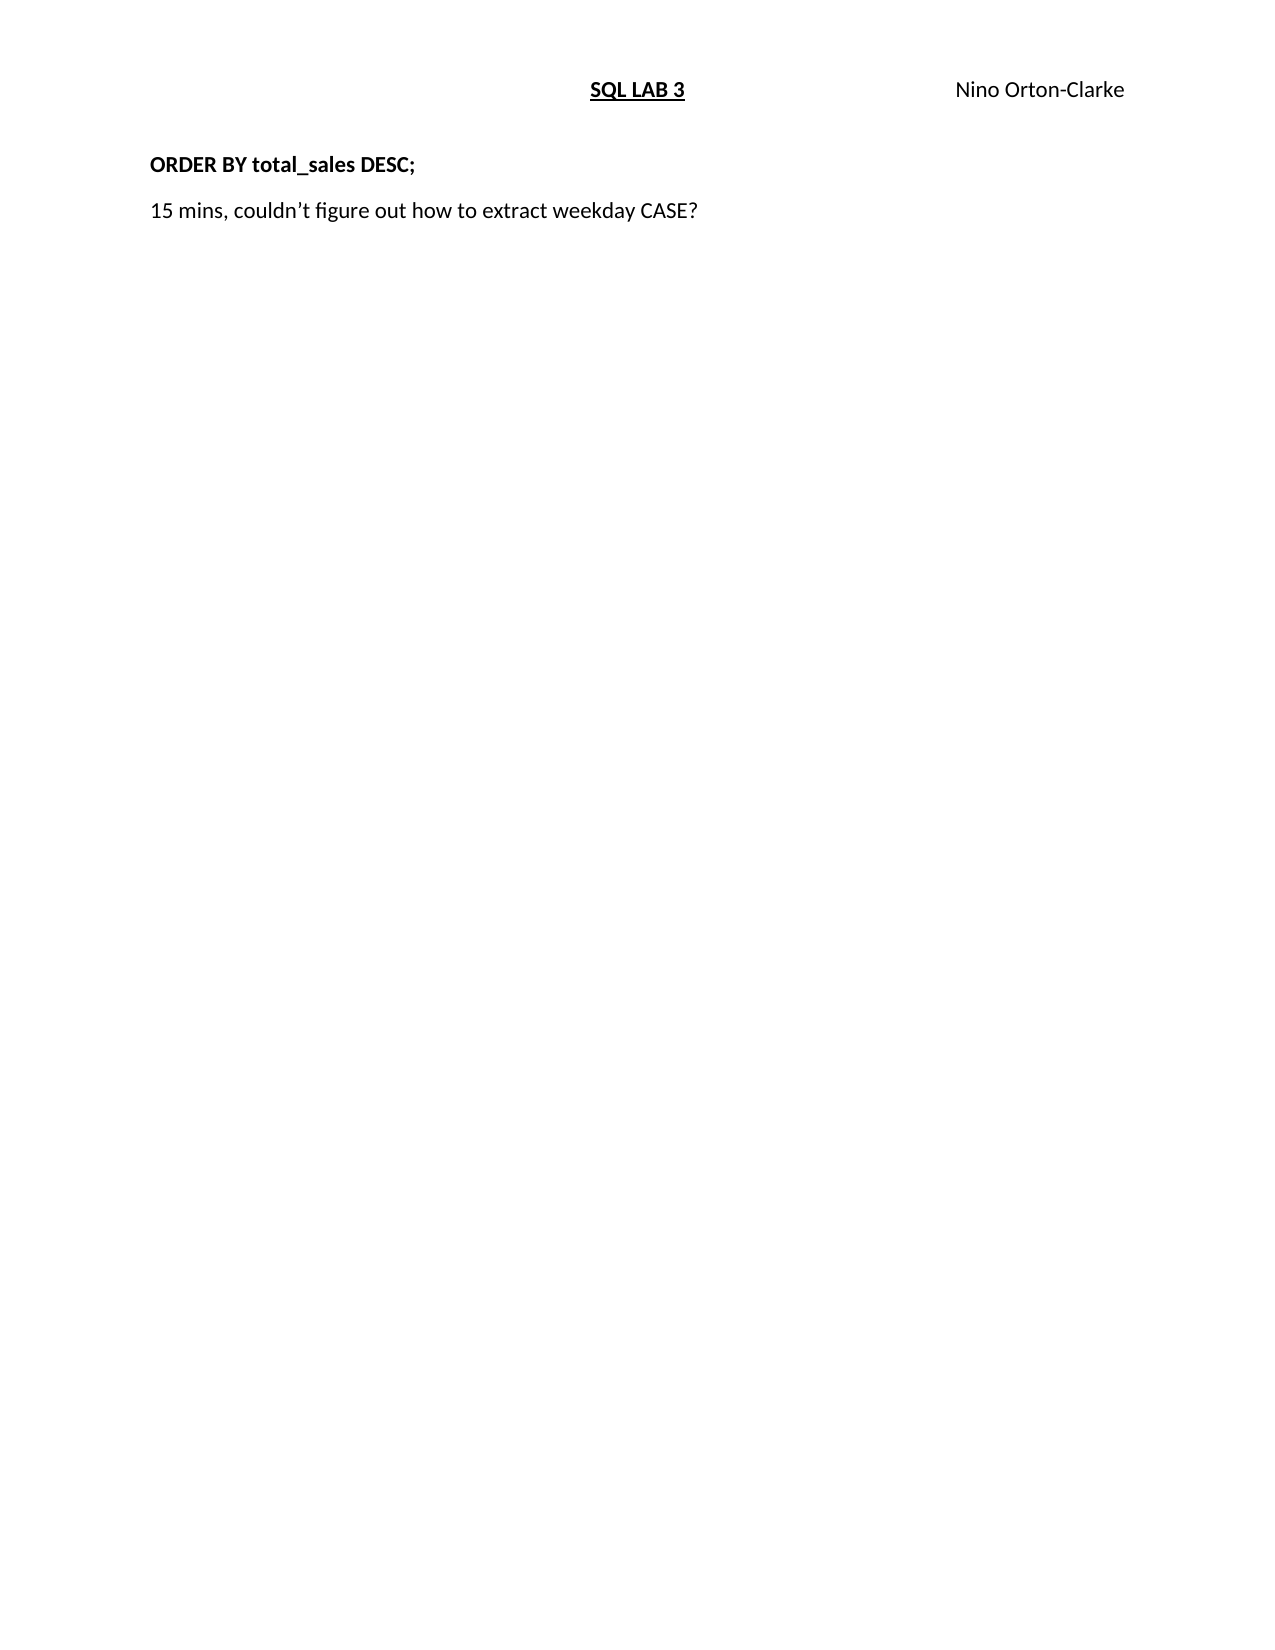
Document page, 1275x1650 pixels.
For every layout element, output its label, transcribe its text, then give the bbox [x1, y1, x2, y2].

text ORDER BY total_sales DESC; [150, 150, 1125, 178]
text 15 mins, couldn’t figure out how to extract weekday CASE? [150, 197, 1125, 224]
